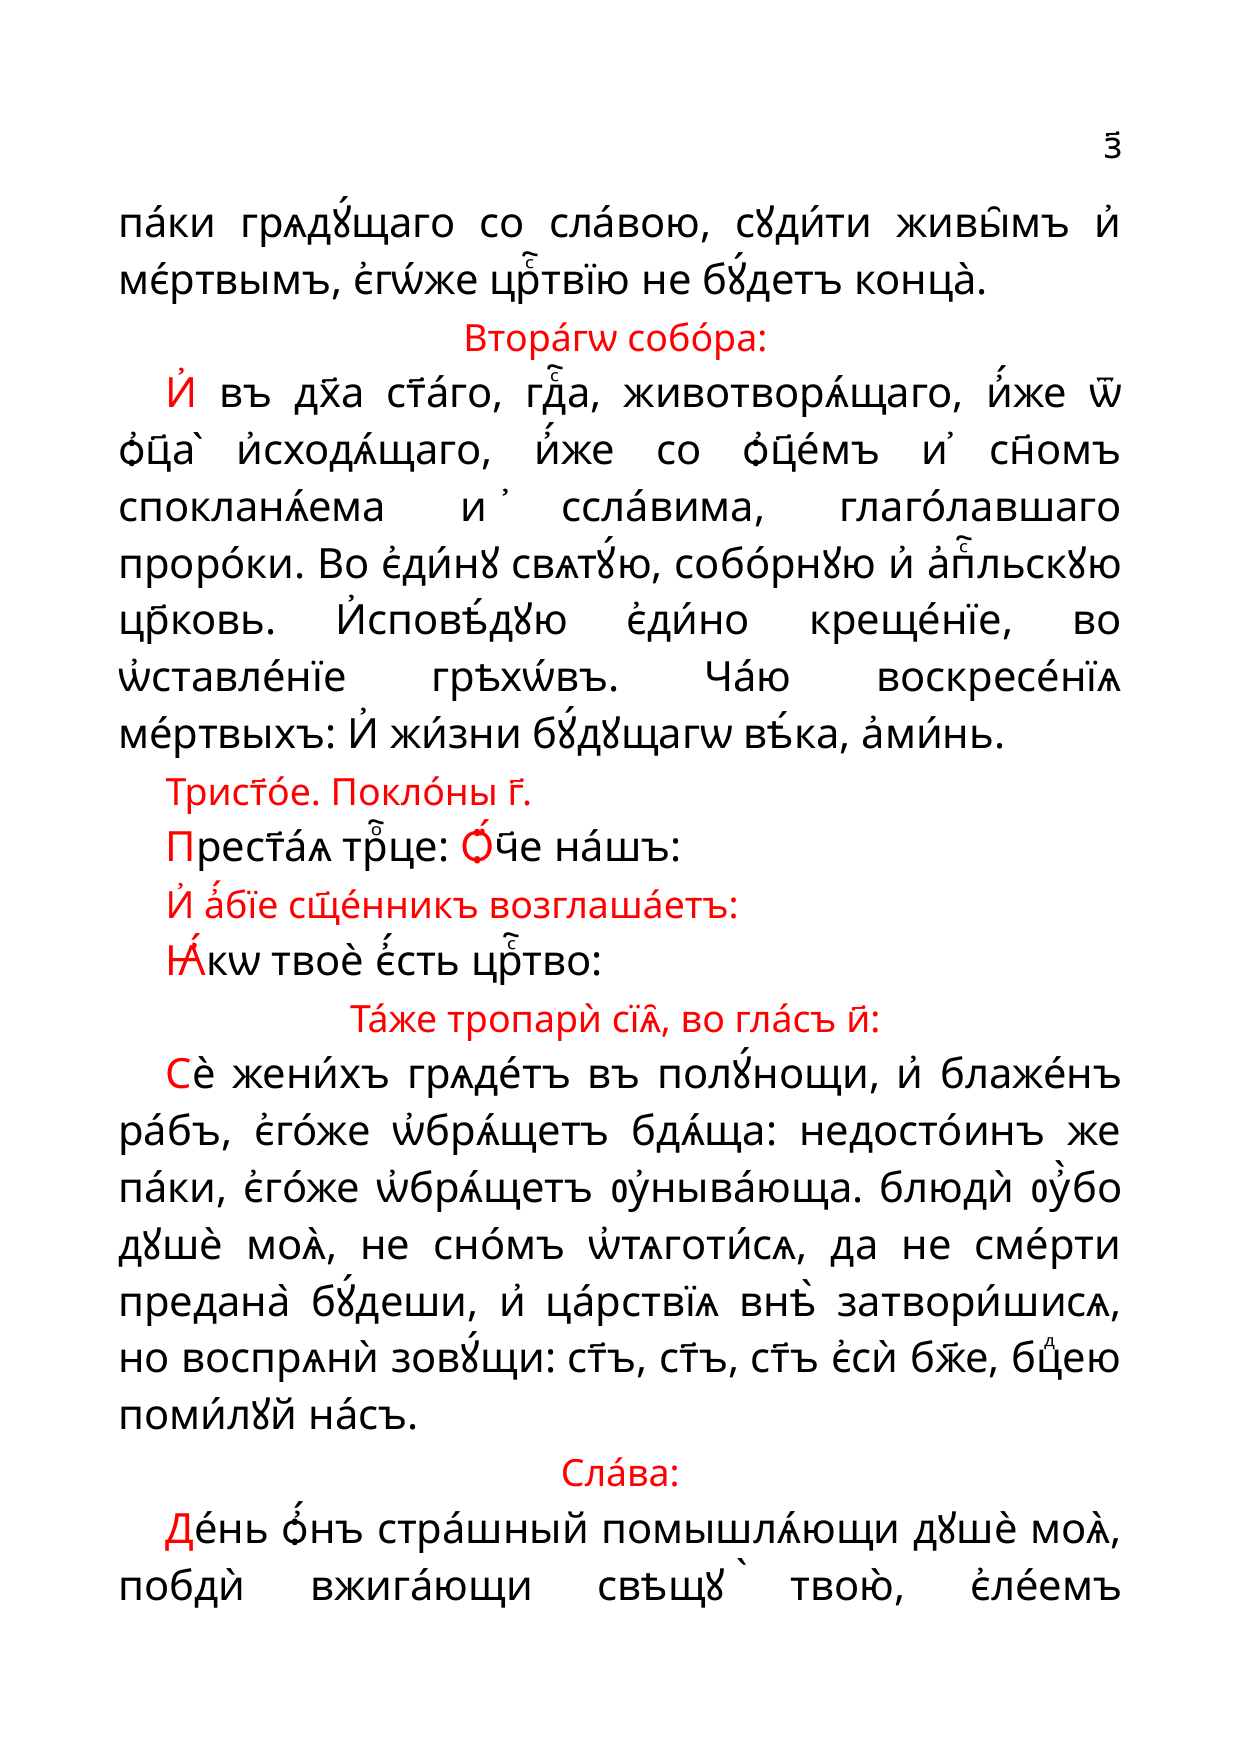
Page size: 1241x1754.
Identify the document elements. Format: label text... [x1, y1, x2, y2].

text И҆ а҆́бїе сщ҃е́нникъ возглаша́етъ: [118, 874, 1122, 929]
text Сѐ жени́хъ грѧде́тъ въ полꙋ́нощи, и҆ блаже́нъ ра́бъ, є҆го́же ѡ҆брѧ́щетъ бдѧ́ща: недосто́инъ же па́ки, є҆го́же ѡ҆брѧ́щетъ ᲂу҆ныва́юща. блюдѝ ᲂу҆̀бо дꙋшѐ моѧ̀, не сно́мъ ѡ҆тѧготи́сѧ, да не сме́рти предана̀ бꙋ́деши, и҆ ца́рствїѧ внѣ̀ затвори́шисѧ, но воспрѧнѝ зовꙋ́щи: ст҃ъ, ст҃ъ, ст҃ъ є҆сѝ бж҃е, бцⷣею поми́лꙋй на́съ. [118, 1043, 1122, 1442]
text Трист҃о́е. Покло́ны г҃. [118, 761, 1122, 816]
text И҆ въ дх҃а ст҃а́го, гдⷭ҇а, животворѧ́щаго, и҆́же ѿ ѻ҆ц҃а̀ и҆сходѧ́щаго, и҆́же со ѻ҆ц҃е́мъ и҆ сн҃омъ спокланѧ́ема и҆ ссла́вима, глаго́лавшаго проро́ки. Во є҆ди́нꙋ свѧтꙋ́ю, собо́рнꙋю и҆ а҆пⷭ҇льскꙋю цр҃ковь. И҆сповѣ́дꙋю є҆ди́но креще́нїе, во ѡ҆ставле́нїе грѣхѡ́въ. Ча́ю воскресе́нїѧ ме́ртвыхъ: И҆ жи́зни бꙋ́дꙋщагѡ вѣ́ка, а҆ми́нь. [118, 362, 1122, 761]
text Сла́ва: [118, 1442, 1122, 1497]
text Ꙗ҆́кѡ твоѐ є҆́сть црⷭ҇тво: [118, 929, 1122, 988]
text па́ки грѧдꙋ́щаго со сла́вою, сꙋди́ти живы̑мъ и҆ мє́ртвымъ, є҆гѡ́же црⷭ҇твїю не бꙋ́детъ конца̀. [118, 193, 1122, 306]
text Втора́гѡ собо́ра: [118, 306, 1122, 362]
text Та́же тропарѝ сїѧ̑, во гла́съ и҃: [118, 988, 1122, 1043]
text Прест҃а́ѧ трⷪ҇це: Ѻ҆́ч҃е на́шъ: [118, 816, 1122, 874]
text Де́нь ѻ҆́нъ стра́шный помышлѧ́ющи дꙋшѐ моѧ̀, побдѝ вжига́ющи свѣщꙋ̀ твою̀, є҆ле́емъ [118, 1497, 1122, 1612]
